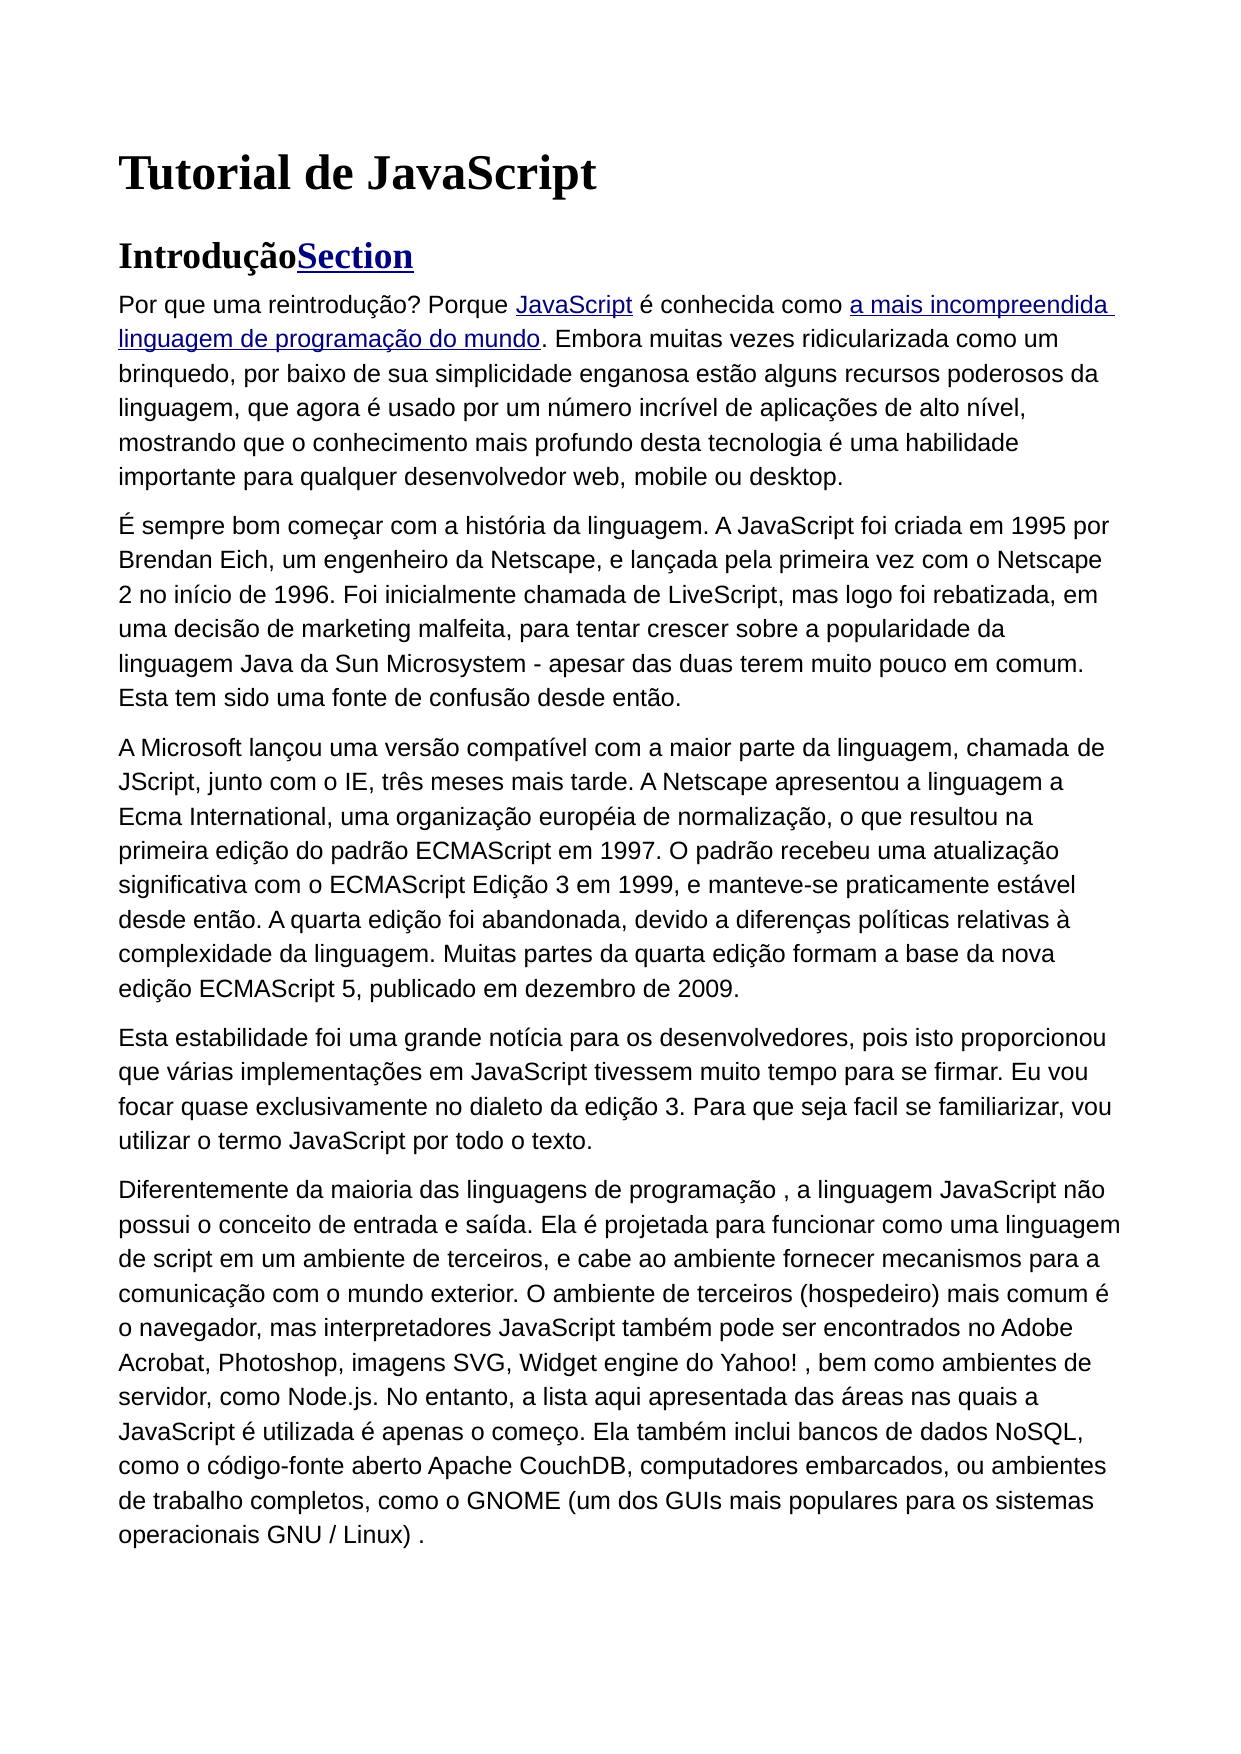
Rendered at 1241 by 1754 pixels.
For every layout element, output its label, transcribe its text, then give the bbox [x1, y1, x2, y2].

text Esta estabilidade foi uma grande notícia para os desenvolvedores, pois isto proporcionou que várias implementações em JavaScript tivessem muito tempo para se firmar. Eu vou focar quase exclusivamente no dialeto da edição 3. Para que seja facil se familiarizar, vou utilizar o termo JavaScript por todo o texto. [118, 1023, 1122, 1155]
subtitle Tutorial de JavaScript [118, 143, 1122, 201]
text É sempre bom começar com a história da linguagem. A JavaScript foi criada em 1995 por Brendan Eich, um engenheiro da Netscape, e lançada pela primeira vez com o Netscape 2 no início de 1996. Foi inicialmente chamada de LiveScript, mas logo foi rebatizada, em uma decisão de marketing malfeita, para tentar crescer sobre a popularidade da linguagem Java da Sun Microsystem - apesar das duas terem muito pouco em comum. Esta tem sido uma fonte de confusão desde então. [118, 511, 1122, 712]
text Por que uma reintrodução? Porque JavaScript é conhecida como a mais incompreendida linguagem de programação do mundo. Embora muitas vezes ridicularizada como um brinquedo, por baixo de sua simplicidade enganosa estão alguns recursos poderosos da linguagem, que agora é usado por um número incrível de aplicações de alto nível, mostrando que o conhecimento mais profundo desta tecnologia é uma habilidade importante para qualquer desenvolvedor web, mobile ou desktop. [118, 289, 1122, 491]
text A Microsoft lançou uma versão compatível com a maior parte da linguagem, chamada de JScript, junto com o IE, três meses mais tarde. A Netscape apresentou a linguagem a Ecma International, uma organização européia de normalização, o que resultou na primeira edição do padrão ECMAScript em 1997. O padrão recebeu uma atualização significativa com o ECMAScript Edição 3 em 1999, e manteve-se praticamente estável desde então. A quarta edição foi abandonada, devido a diferenças políticas relativas à complexidade da linguagem. Muitas partes da quarta edição formam a base da nova edição ECMAScript 5, publicado em dezembro de 2009. [118, 732, 1122, 1003]
subtitle IntroduçãoSection [118, 234, 1122, 277]
text Diferentemente da maioria das linguagens de programação , a linguagem JavaScript não possui o conceito de entrada e saída. Ela é projetada para funcionar como uma linguagem de script em um ambiente de terceiros, e cabe ao ambiente fornecer mecanismos para a comunicação com o mundo exterior. O ambiente de terceiros (hospedeiro) mais comum é o navegador, mas interpretadores JavaScript também pode ser encontrados no Adobe Acrobat, Photoshop, imagens SVG, Widget engine do Yahoo! , bem como ambientes de servidor, como Node.js. No entanto, a lista aqui apresentada das áreas nas quais a JavaScript é utilizada é apenas o começo. Ela também inclui bancos de dados NoSQL, como o código-fonte aberto Apache CouchDB, computadores embarcados, ou ambientes de trabalho completos, como o GNOME (um dos GUIs mais populares para os sistemas operacionais GNU / Linux) . [118, 1175, 1122, 1549]
